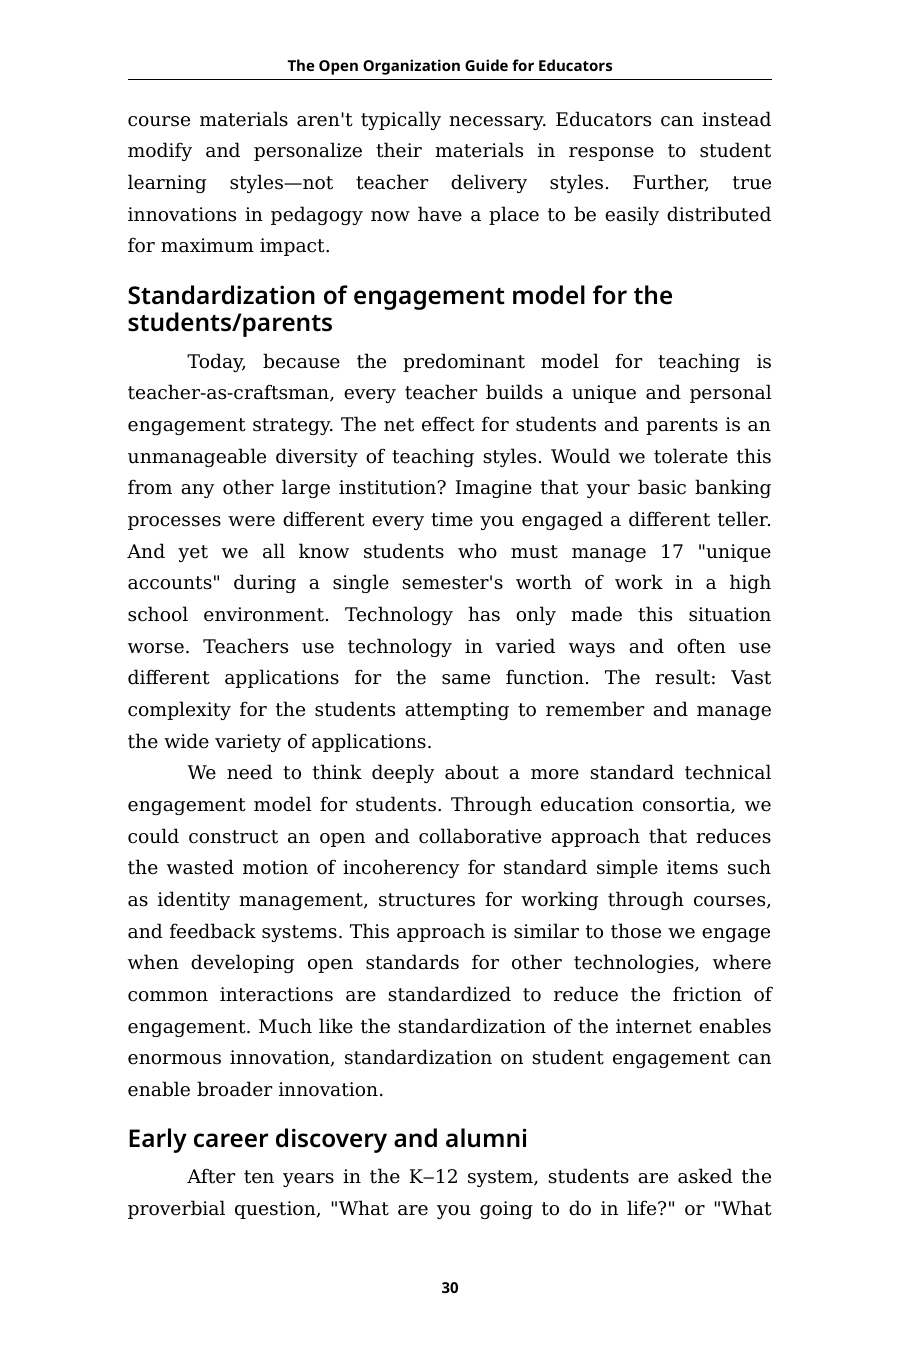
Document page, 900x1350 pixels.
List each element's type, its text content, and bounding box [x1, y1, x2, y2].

text We need to think deeply about a more standard technical engagement model for students. Through education consortia, we could construct an open and collaborative approach that reduces the wasted motion of incoherency for standard simple items such as identity management, structures for working through courses, and feedback systems. This approach is similar to those we engage when developing open standards for other technologies, where common interactions are standardized to reduce the friction of engagement. Much like the standardization of the internet enables enormous innovation, standardization on student engagement can enable broader innovation. [127, 762, 772, 1101]
text course materials aren't typically necessary. Educators can instead modify and personalize their materials in response to student learning styles—not teacher delivery styles. Further, true innovations in pedagogy now have a place to be easily distributed for maximum impact. [127, 109, 772, 257]
subtitle Early career discovery and alumni [127, 1125, 772, 1153]
text Today, because the predominant model for teaching is teacher-as-craftsman, every teacher builds a unique and personal engagement strategy. The net effect for students and parents is an unmanageable diversity of teaching styles. Would we tolerate this from any other large institution? Imagine that your basic banking processes were different every time you engaged a different teller. And yet we all know students who must manage 17 "unique accounts" during a single semester's worth of work in a high school environment. Technology has only made this situation worse. Teachers use technology in varied ways and often use different applications for the same function. The result: Vast complexity for the students attempting to remember and manage the wide variety of applications. [127, 351, 772, 753]
text After ten years in the K‒12 system, students are asked the proverbial question, "What are you going to do in life?" or "What [127, 1166, 772, 1219]
subtitle Standardization of engagement model for the students/parents [127, 282, 772, 338]
